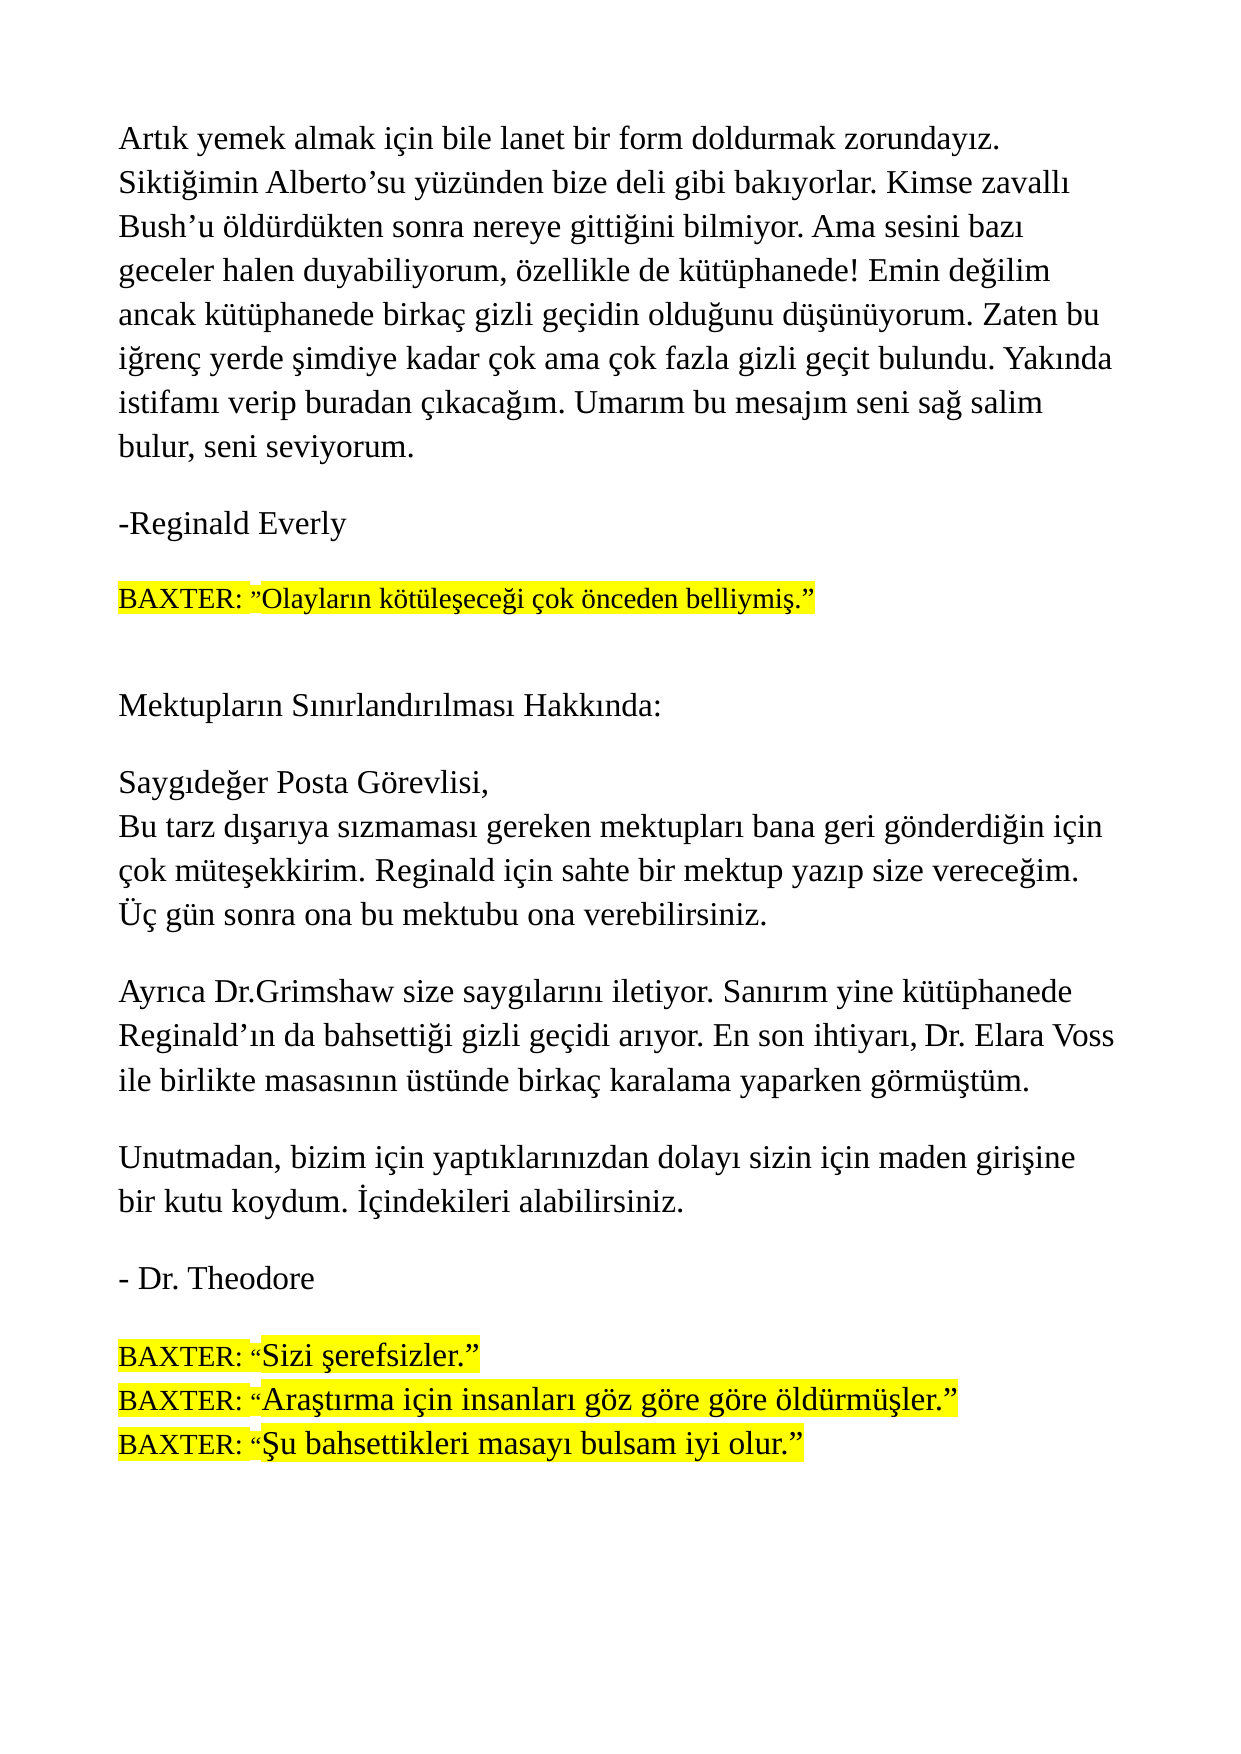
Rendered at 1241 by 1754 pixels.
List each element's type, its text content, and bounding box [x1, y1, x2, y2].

text BAXTER: “Şu bahsettikleri masayı bulsam iyi olur.” [118, 1423, 1122, 1462]
text -Reginald Everly [118, 504, 1122, 542]
text Unutmadan, bizim için yaptıklarınızdan dolayı sizin için maden girişine bir kutu koydum. İçindekileri alabilirsiniz. [118, 1137, 1122, 1219]
text - Dr. Theodore [118, 1258, 1122, 1296]
text Artık yemek almak için bile lanet bir form doldurmak zorundayız. Siktiğimin Alberto’su yüzünden bize deli gibi bakıyorlar. Kimse zavallı Bush’u öldürdükten sonra nereye gittiğini bilmiyor. Ama sesini bazı geceler halen duyabiliyorum, özellikle de kütüphanede! Emin değilim ancak kütüphanede birkaç gizli geçidin olduğunu düşünüyorum. Zaten bu iğrenç yerde şimdiye kadar çok ama çok fazla gizli geçit bulundu. Yakında istifamı verip buradan çıkacağım. Umarım bu mesajım seni sağ salim bulur, seni seviyorum. [118, 118, 1122, 465]
text Ayrıca Dr.Grimshaw size saygılarını iletiyor. Sanırım yine kütüphanede Reginald’ın da bahsettiği gizli geçidi arıyor. En son ihtiyarı, Dr. Elara Voss ile birlikte masasının üstünde birkaç karalama yaparken görmüştüm. [118, 972, 1122, 1098]
text BAXTER: ”Olayların kötüleşeceği çok önceden belliymiş.” [118, 581, 1122, 614]
text Saygıdeğer Posta Görevlisi, [118, 762, 1122, 801]
text BAXTER: “Araştırma için insanları göz göre göre öldürmüşler.” [118, 1379, 1122, 1417]
text Bu tarz dışarıya sızmaması gereken mektupları bana geri gönderdiğin için çok müteşekkirim. Reginald için sahte bir mektup yazıp size vereceğim. Üç gün sonra ona bu mektubu ona verebilirsiniz. [118, 806, 1122, 933]
text BAXTER: “Sizi şerefsizler.” [118, 1335, 1122, 1373]
text Mektupların Sınırlandırılması Hakkında: [118, 685, 1122, 724]
